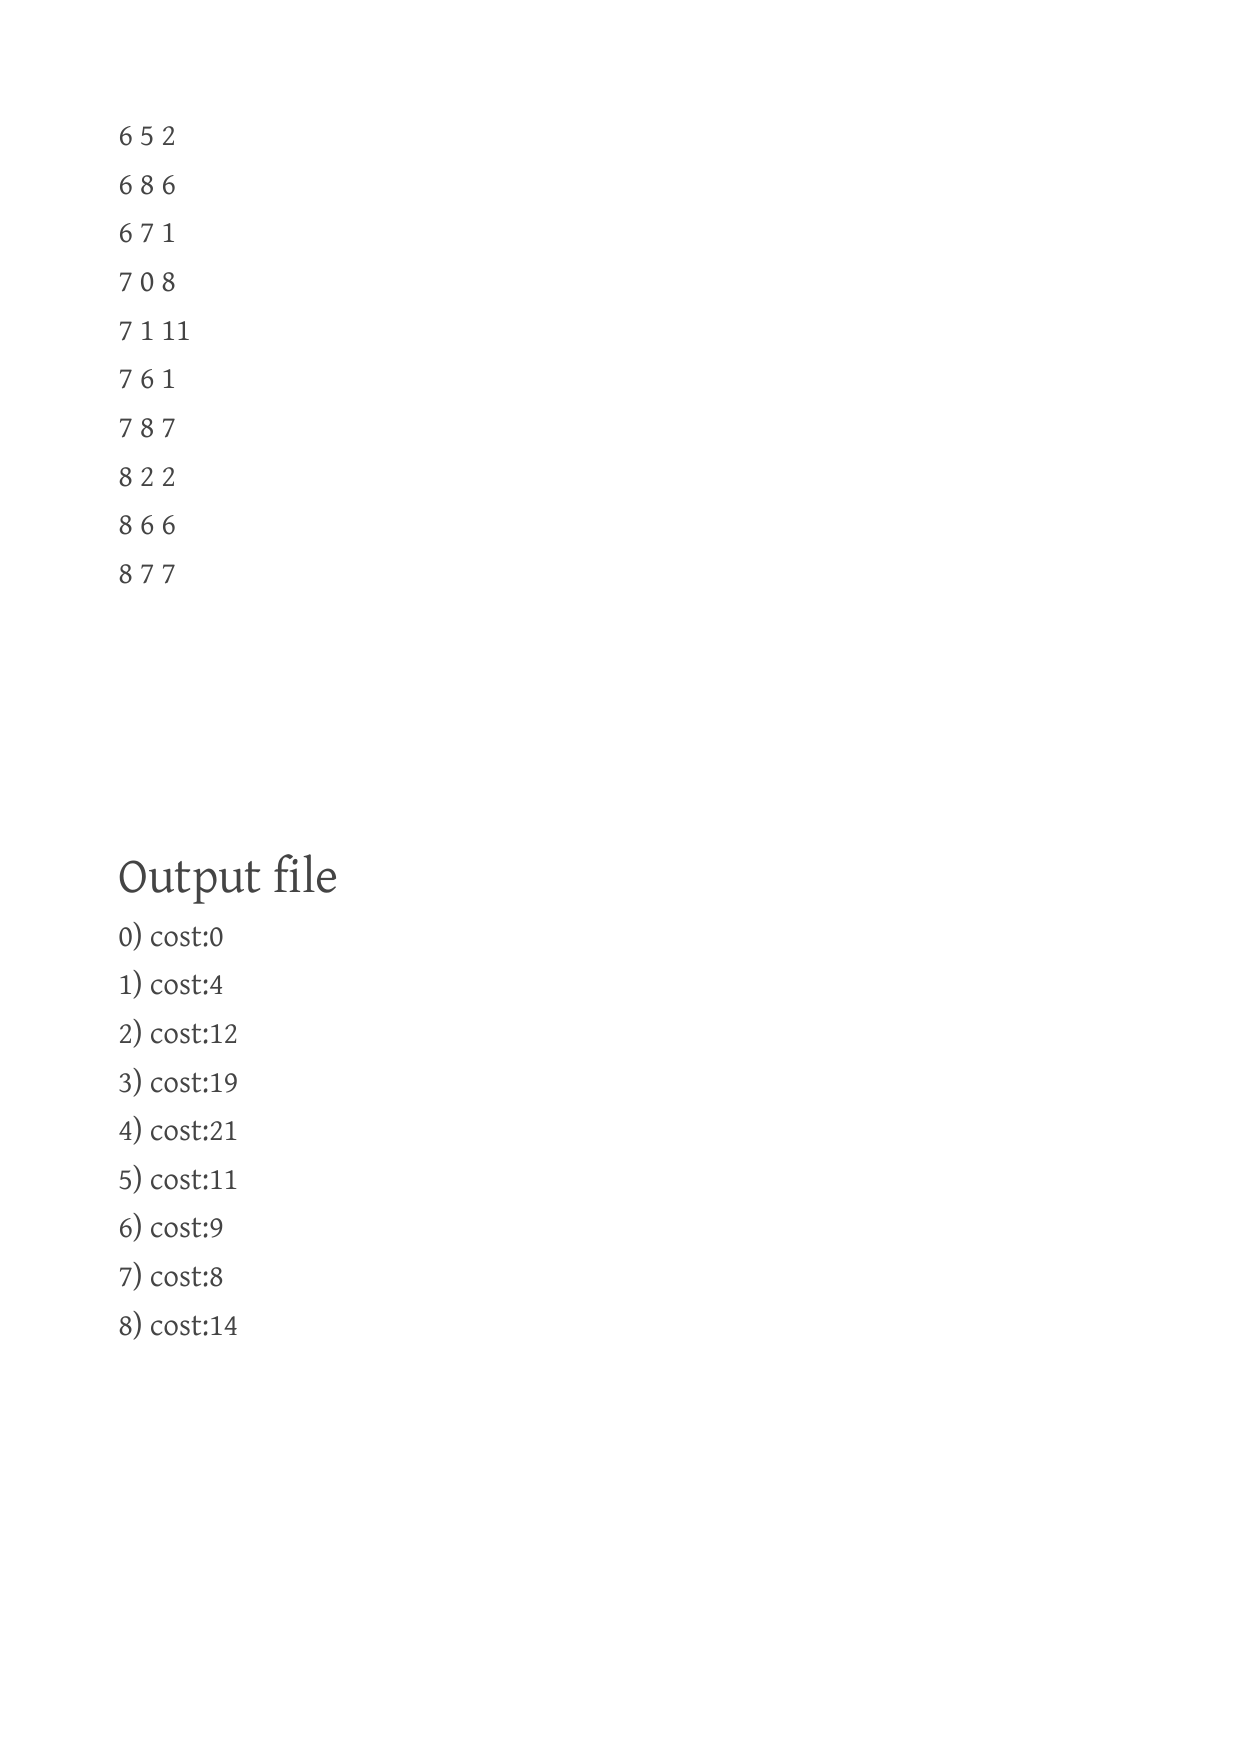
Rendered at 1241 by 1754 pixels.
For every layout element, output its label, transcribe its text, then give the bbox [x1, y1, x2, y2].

text 1) cost:4 [118, 967, 1122, 1003]
text 8 2 2 [118, 459, 1122, 495]
text 6 8 6 [118, 167, 1122, 203]
text 0) cost:0 [118, 919, 1122, 955]
text 3) cost:19 [118, 1065, 1122, 1101]
text 6 5 2 [118, 118, 1122, 154]
text 6) cost:9 [118, 1211, 1122, 1247]
text 7 8 7 [118, 410, 1122, 446]
text 8 7 7 [118, 556, 1122, 592]
text 7) cost:8 [118, 1259, 1122, 1295]
text 8 6 6 [118, 507, 1122, 543]
text 8) cost:14 [118, 1308, 1122, 1344]
text 5) cost:11 [118, 1162, 1122, 1198]
text 7 1 11 [118, 313, 1122, 349]
text 6 7 1 [118, 215, 1122, 252]
text Output file [118, 848, 1122, 906]
text 4) cost:21 [118, 1113, 1122, 1149]
text 7 0 8 [118, 264, 1122, 300]
text 2) cost:12 [118, 1016, 1122, 1052]
text 7 6 1 [118, 361, 1122, 397]
